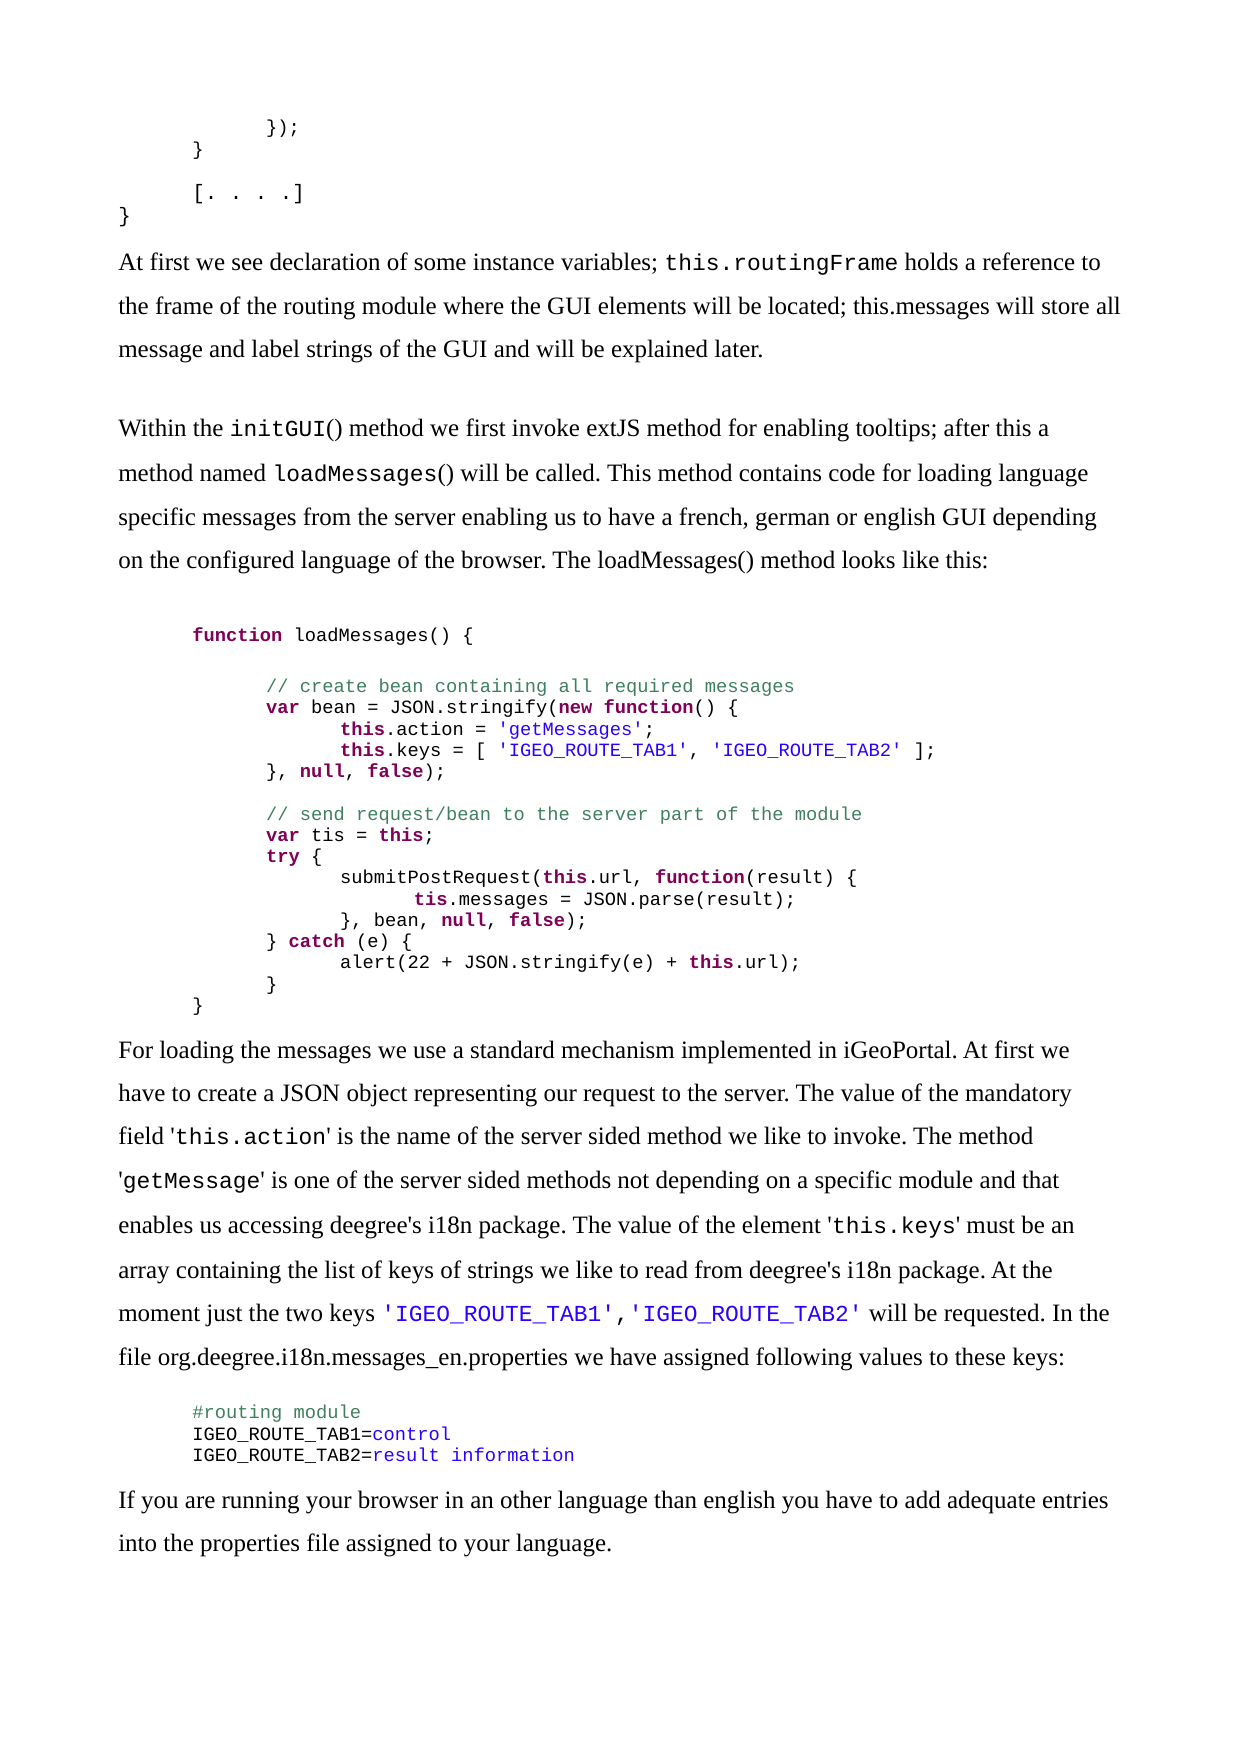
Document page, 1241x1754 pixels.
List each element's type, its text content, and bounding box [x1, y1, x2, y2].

text var bean = JSON.stringify(new function() { [118, 698, 1122, 719]
text }, null, false); [118, 762, 1122, 783]
text For loading the messages we use a standard mechanism implemented in iGeoPortal. At first we have to create a JSON object representing our request to the server. The value of the mandatory field 'this.action' is the name of the server sided method we like to invoke. The method 'getMessage' is one of the server sided methods not depending on a specific module and that enables us accessing deegree's i18n package. The value of the element 'this.keys' must be an array containing the list of keys of strings we like to read from deegree's i18n package. At the moment just the two keys 'IGEO_ROUTE_TAB1','IGEO_ROUTE_TAB2' will be requested. In the file org.deegree.i18n.messages_en.properties we have assigned following values to these keys: [118, 1035, 1122, 1371]
text this.keys = [ 'IGEO_ROUTE_TAB1', 'IGEO_ROUTE_TAB2' ]; [118, 741, 1122, 762]
text If you are running your browser in an other language than english you have to add adequate entries into the properties file assigned to your language. [118, 1485, 1122, 1557]
text }, bean, null, false); [118, 911, 1122, 932]
text #routing module [118, 1403, 1122, 1424]
text // create bean containing all required messages [118, 677, 1122, 698]
text } catch (e) { [118, 932, 1122, 953]
text Within the initGUI() method we first invoke extJS method for enabling tooltips; after this a method named loadMessages() will be called. This method contains code for loading language specific messages from the server enabling us to have a french, german or english GUI depending on the configured language of the browser. The loadMessages() method looks like this: [118, 413, 1122, 574]
text At first we see declaration of some instance variables; this.routingFrame holds a reference to the frame of the routing module where the GUI elements will be located; this.messages will store all message and label strings of the GUI and will be explained later. [118, 247, 1122, 363]
text } [118, 974, 1122, 996]
text IGEO_ROUTE_TAB2=result information [118, 1446, 1122, 1467]
text function loadMessages() { [118, 624, 1122, 648]
text this.action = 'getMessages'; [118, 719, 1122, 741]
text tis.messages = JSON.parse(result); [118, 889, 1122, 911]
text }); [118, 118, 1122, 139]
text [. . . .] [118, 182, 1122, 206]
text } [118, 996, 1122, 1017]
text alert(22 + JSON.stringify(e) + this.url); [118, 953, 1122, 974]
text try { [118, 847, 1122, 868]
text } [118, 139, 1122, 161]
text IGEO_ROUTE_TAB1=control [118, 1424, 1122, 1446]
text var tis = this; [118, 826, 1122, 847]
text } [118, 206, 1122, 229]
text submitPostRequest(this.url, function(result) { [118, 868, 1122, 889]
text // send request/bean to the server part of the module [118, 804, 1122, 826]
